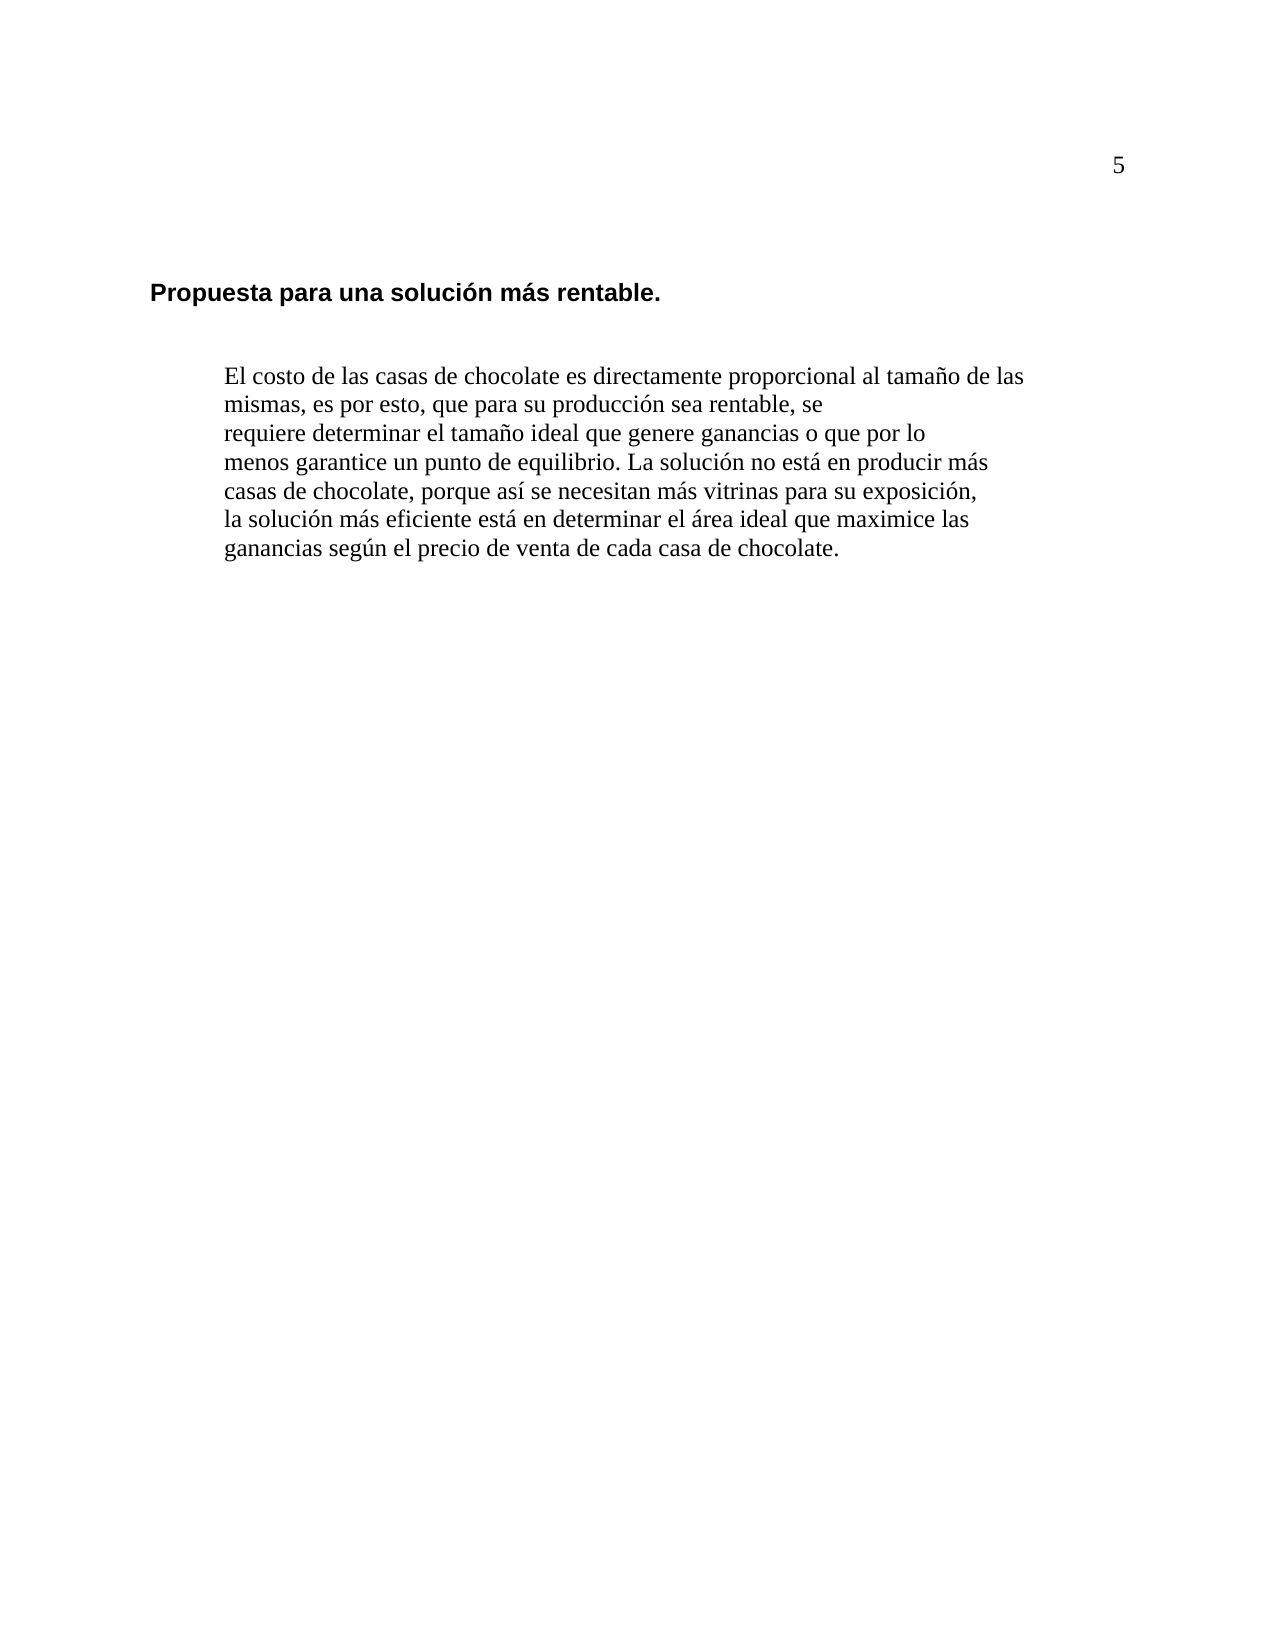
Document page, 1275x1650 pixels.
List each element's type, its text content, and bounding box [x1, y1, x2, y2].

text menos garantice un punto de equilibrio. La solución no está en producir más [150, 447, 1125, 476]
text la solución más eficiente está en determinar el área ideal que maximice las [150, 504, 1125, 533]
subtitle Propuesta para una solución más rentable. [150, 278, 1125, 307]
text casas de chocolate, porque así se necesitan más vitrinas para su exposición, [150, 476, 1125, 504]
text mismas, es por esto, que para su producción sea rentable, se [150, 389, 1125, 418]
text ganancias según el precio de venta de cada casa de chocolate. [150, 533, 1125, 562]
text El costo de las casas de chocolate es directamente proporcional al tamaño de las [150, 361, 1125, 389]
text requiere determinar el tamaño ideal que genere ganancias o que por lo [150, 418, 1125, 447]
